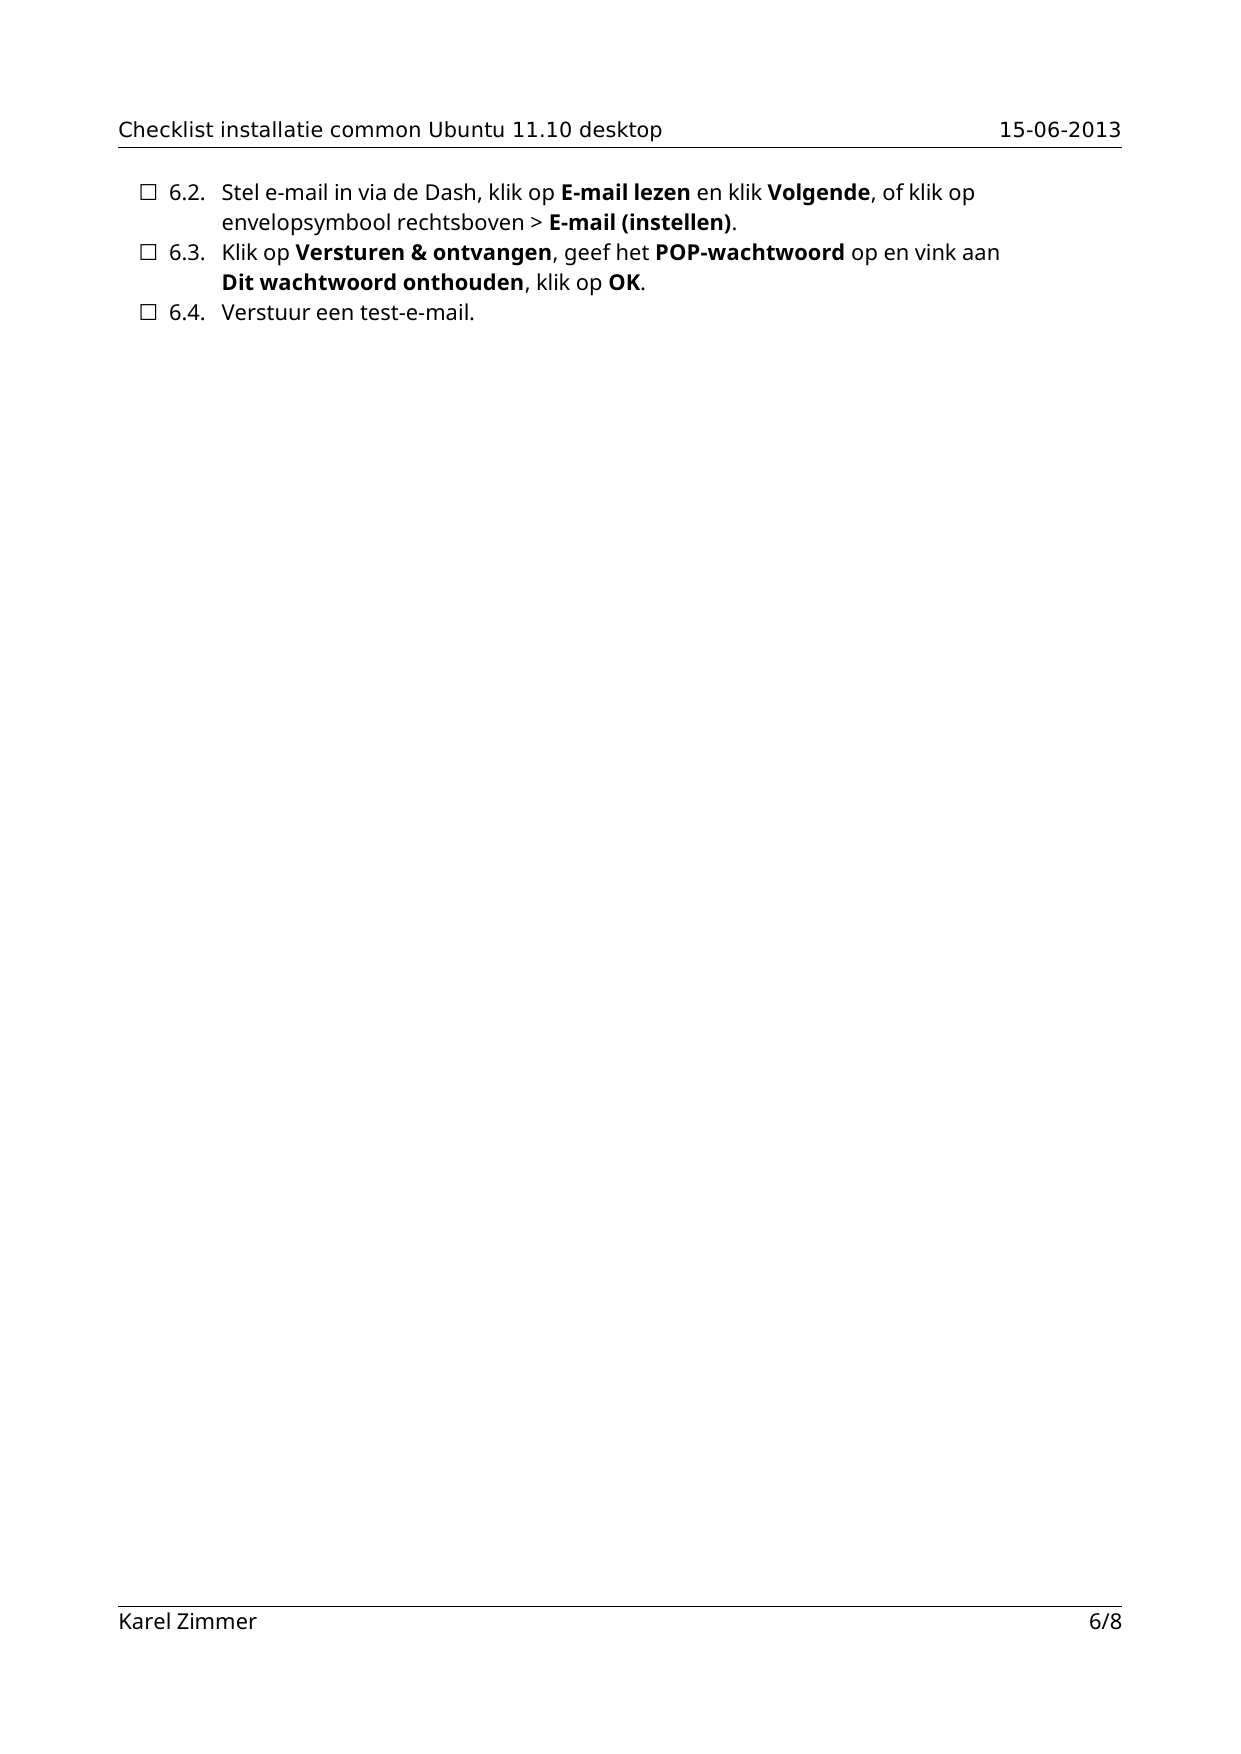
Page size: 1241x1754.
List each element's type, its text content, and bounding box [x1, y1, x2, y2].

list Klik op Versturen & ontvangen, geef het POP-wachtwoord op en vink aan Dit wachtwoord onthouden, klik op OK. [133, 237, 1122, 297]
list Verstuur een test-e-mail. [133, 297, 1122, 327]
list Stel e-mail in via de Dash, klik op E-mail lezen en klik Volgende, of klik op envelopsymbool rechtsboven > E-mail (instellen). [133, 177, 1122, 237]
